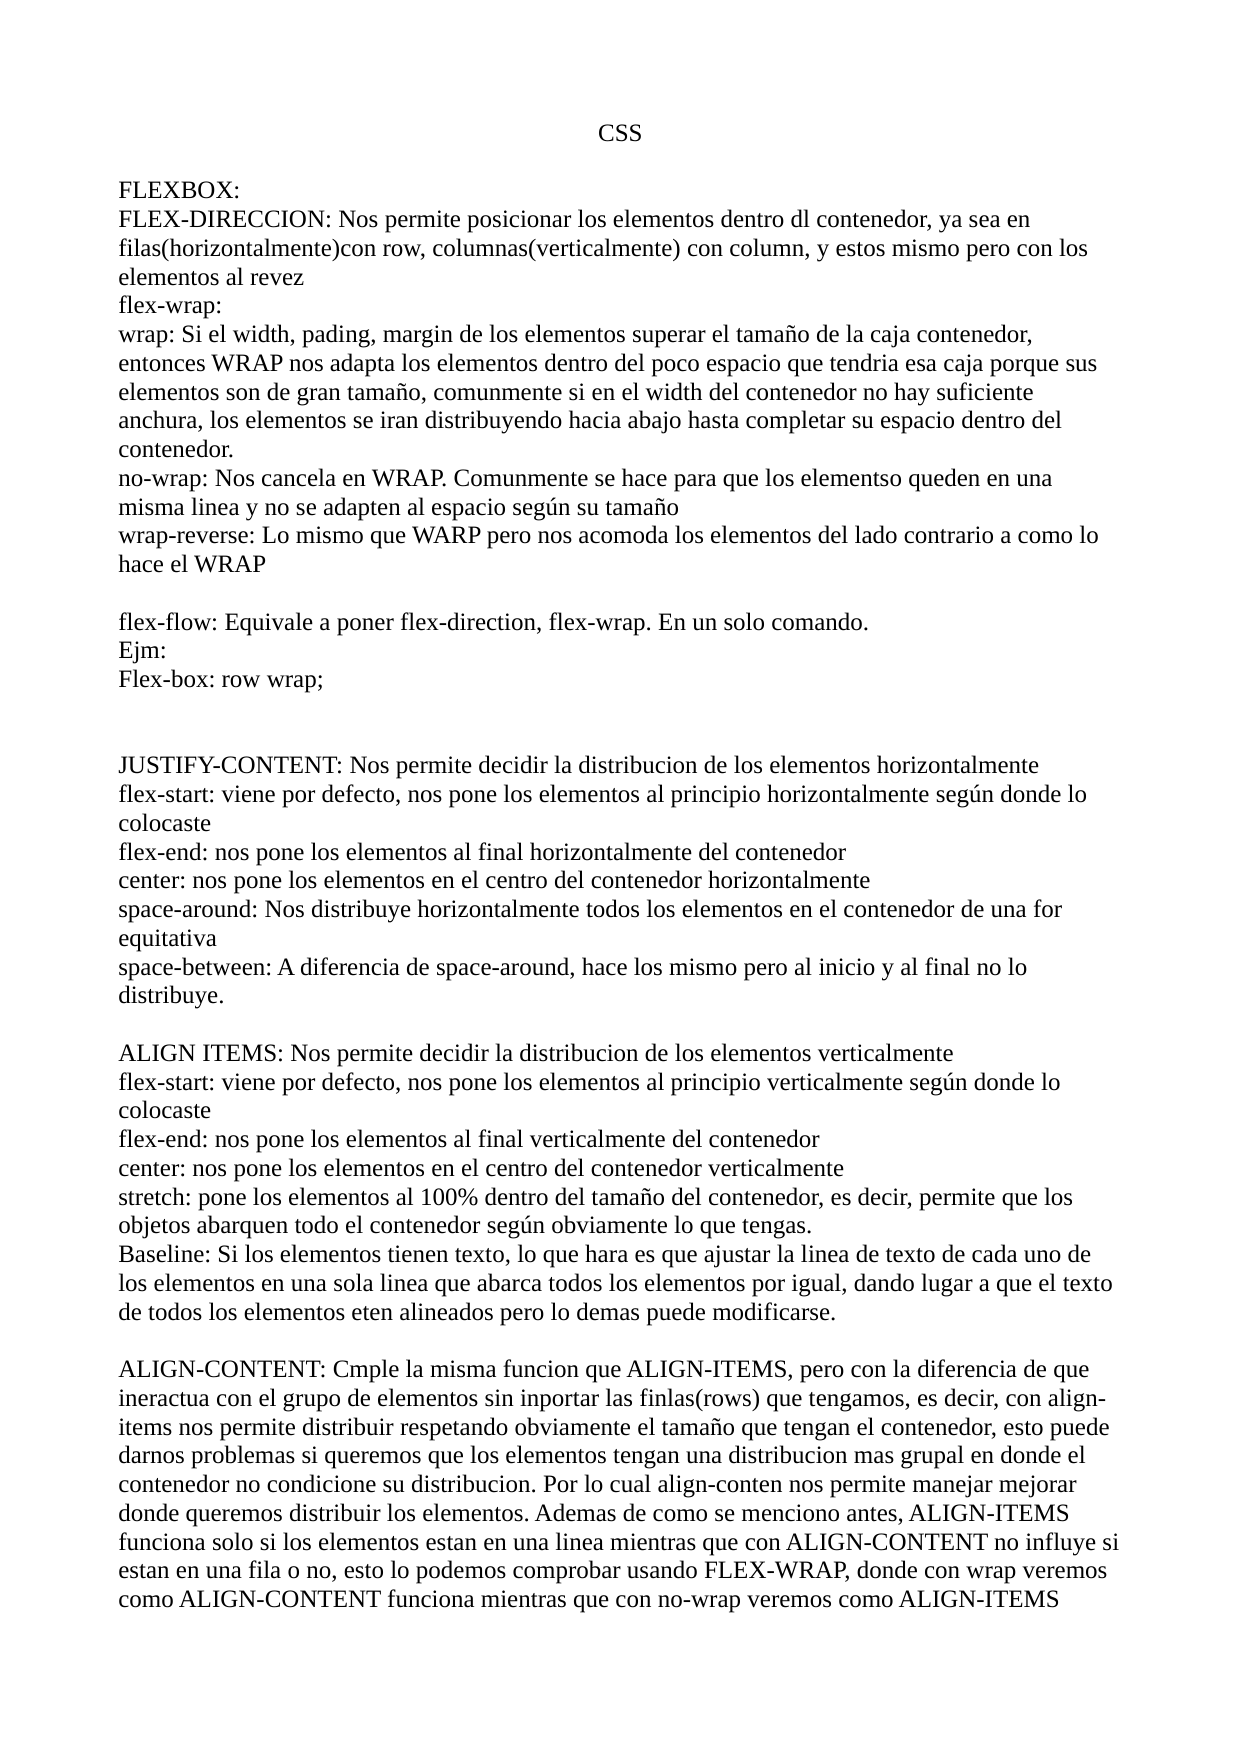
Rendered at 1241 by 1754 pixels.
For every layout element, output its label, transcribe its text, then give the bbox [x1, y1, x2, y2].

text Flex-box: row wrap; [118, 664, 1122, 693]
text ALIGN ITEMS: Nos permite decidir la distribucion de los elementos verticalmente [118, 1038, 1122, 1067]
text center: nos pone los elementos en el centro del contenedor horizontalmente [118, 866, 1122, 894]
text center: nos pone los elementos en el centro del contenedor verticalmente [118, 1153, 1122, 1182]
text flex-wrap: [118, 291, 1122, 319]
text stretch: pone los elementos al 100% dentro del tamaño del contenedor, es decir, permite que los objetos abarquen todo el contenedor según obviamente lo que tengas. [118, 1182, 1122, 1239]
text flex-flow: Equivale a poner flex-direction, flex-wrap. En un solo comando. [118, 607, 1122, 636]
text wrap: Si el width, pading, margin de los elementos superar el tamaño de la caja contenedor, entonces WRAP nos adapta los elementos dentro del poco espacio que tendria esa caja porque sus elementos son de gran tamaño, comunmente si en el width del contenedor no hay suficiente anchura, los elementos se iran distribuyendo hacia abajo hasta completar su espacio dentro del contenedor. [118, 319, 1122, 463]
text no-wrap: Nos cancela en WRAP. Comunmente se hace para que los elementso queden en una misma linea y no se adapten al espacio según su tamaño [118, 463, 1122, 521]
text flex-end: nos pone los elementos al final verticalmente del contenedor [118, 1124, 1122, 1153]
text flex-end: nos pone los elementos al final horizontalmente del contenedor [118, 837, 1122, 866]
text Baseline: Si los elementos tienen texto, lo que hara es que ajustar la linea de texto de cada uno de los elementos en una sola linea que abarca todos los elementos por igual, dando lugar a que el texto de todos los elementos eten alineados pero lo demas puede modificarse. [118, 1239, 1122, 1326]
text CSS [118, 118, 1122, 147]
text space-between: A diferencia de space-around, hace los mismo pero al inicio y al final no lo distribuye. [118, 952, 1122, 1009]
text JUSTIFY-CONTENT: Nos permite decidir la distribucion de los elementos horizontalmente [118, 751, 1122, 779]
text flex-start: viene por defecto, nos pone los elementos al principio horizontalmente según donde lo colocaste [118, 779, 1122, 837]
text FLEX-DIRECCION: Nos permite posicionar los elementos dentro dl contenedor, ya sea en filas(horizontalmente)con row, columnas(verticalmente) con column, y estos mismo pero con los elementos al revez [118, 204, 1122, 291]
text space-around: Nos distribuye horizontalmente todos los elementos en el contenedor de una for equitativa [118, 894, 1122, 952]
text flex-start: viene por defecto, nos pone los elementos al principio verticalmente según donde lo colocaste [118, 1067, 1122, 1124]
text wrap-reverse: Lo mismo que WARP pero nos acomoda los elementos del lado contrario a como lo hace el WRAP [118, 521, 1122, 578]
text FLEXBOX: [118, 176, 1122, 204]
text Ejm: [118, 636, 1122, 664]
text ALIGN-CONTENT: Cmple la misma funcion que ALIGN-ITEMS, pero con la diferencia de que ineractua con el grupo de elementos sin inportar las finlas(rows) que tengamos, es decir, con align-items nos permite distribuir respetando obviamente el tamaño que tengan el contenedor, esto puede darnos problemas si queremos que los elementos tengan una distribucion mas grupal en donde el contenedor no condicione su distribucion. Por lo cual align-conten nos permite manejar mejorar donde queremos distribuir los elementos. Ademas de como se menciono antes, ALIGN-ITEMS funciona solo si los elementos estan en una linea mientras que con ALIGN-CONTENT no influye si estan en una fila o no, esto lo podemos comprobar usando FLEX-WRAP, donde con wrap veremos como ALIGN-CONTENT funciona mientras que con no-wrap veremos como ALIGN-ITEMS [118, 1354, 1122, 1613]
